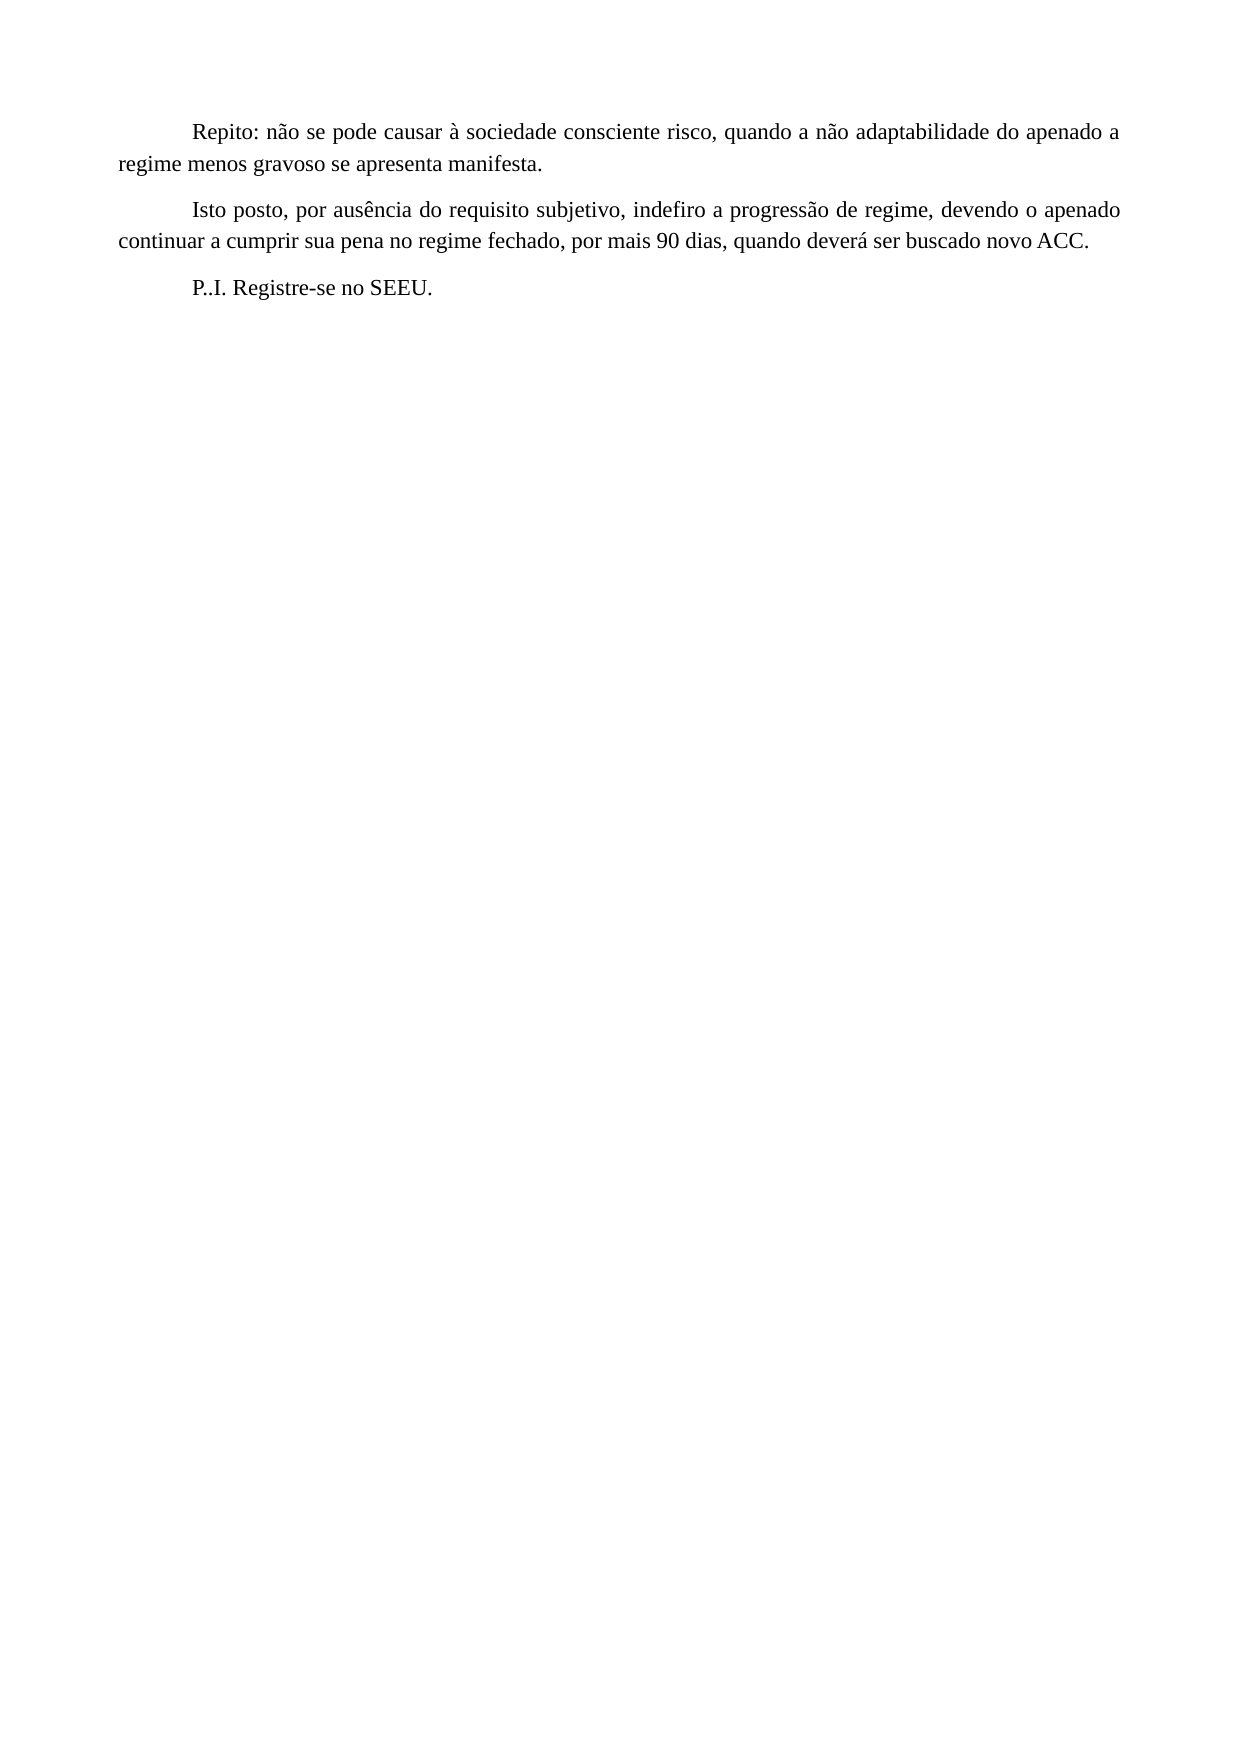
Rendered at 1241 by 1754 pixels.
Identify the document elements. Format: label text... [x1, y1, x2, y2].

text Isto posto, por ausência do requisito subjetivo, indefiro a progressão de regime, devendo o apenado continuar a cumprir sua pena no regime fechado, por mais 90 dias, quando deverá ser buscado novo ACC. [118, 196, 1122, 254]
text P..I. Registre-se no SEEU. [118, 273, 1122, 300]
text Repito: não se pode causar à sociedade consciente risco, quando a não adaptabilidade do apenado a regime menos gravoso se apresenta manifesta. [118, 118, 1122, 176]
